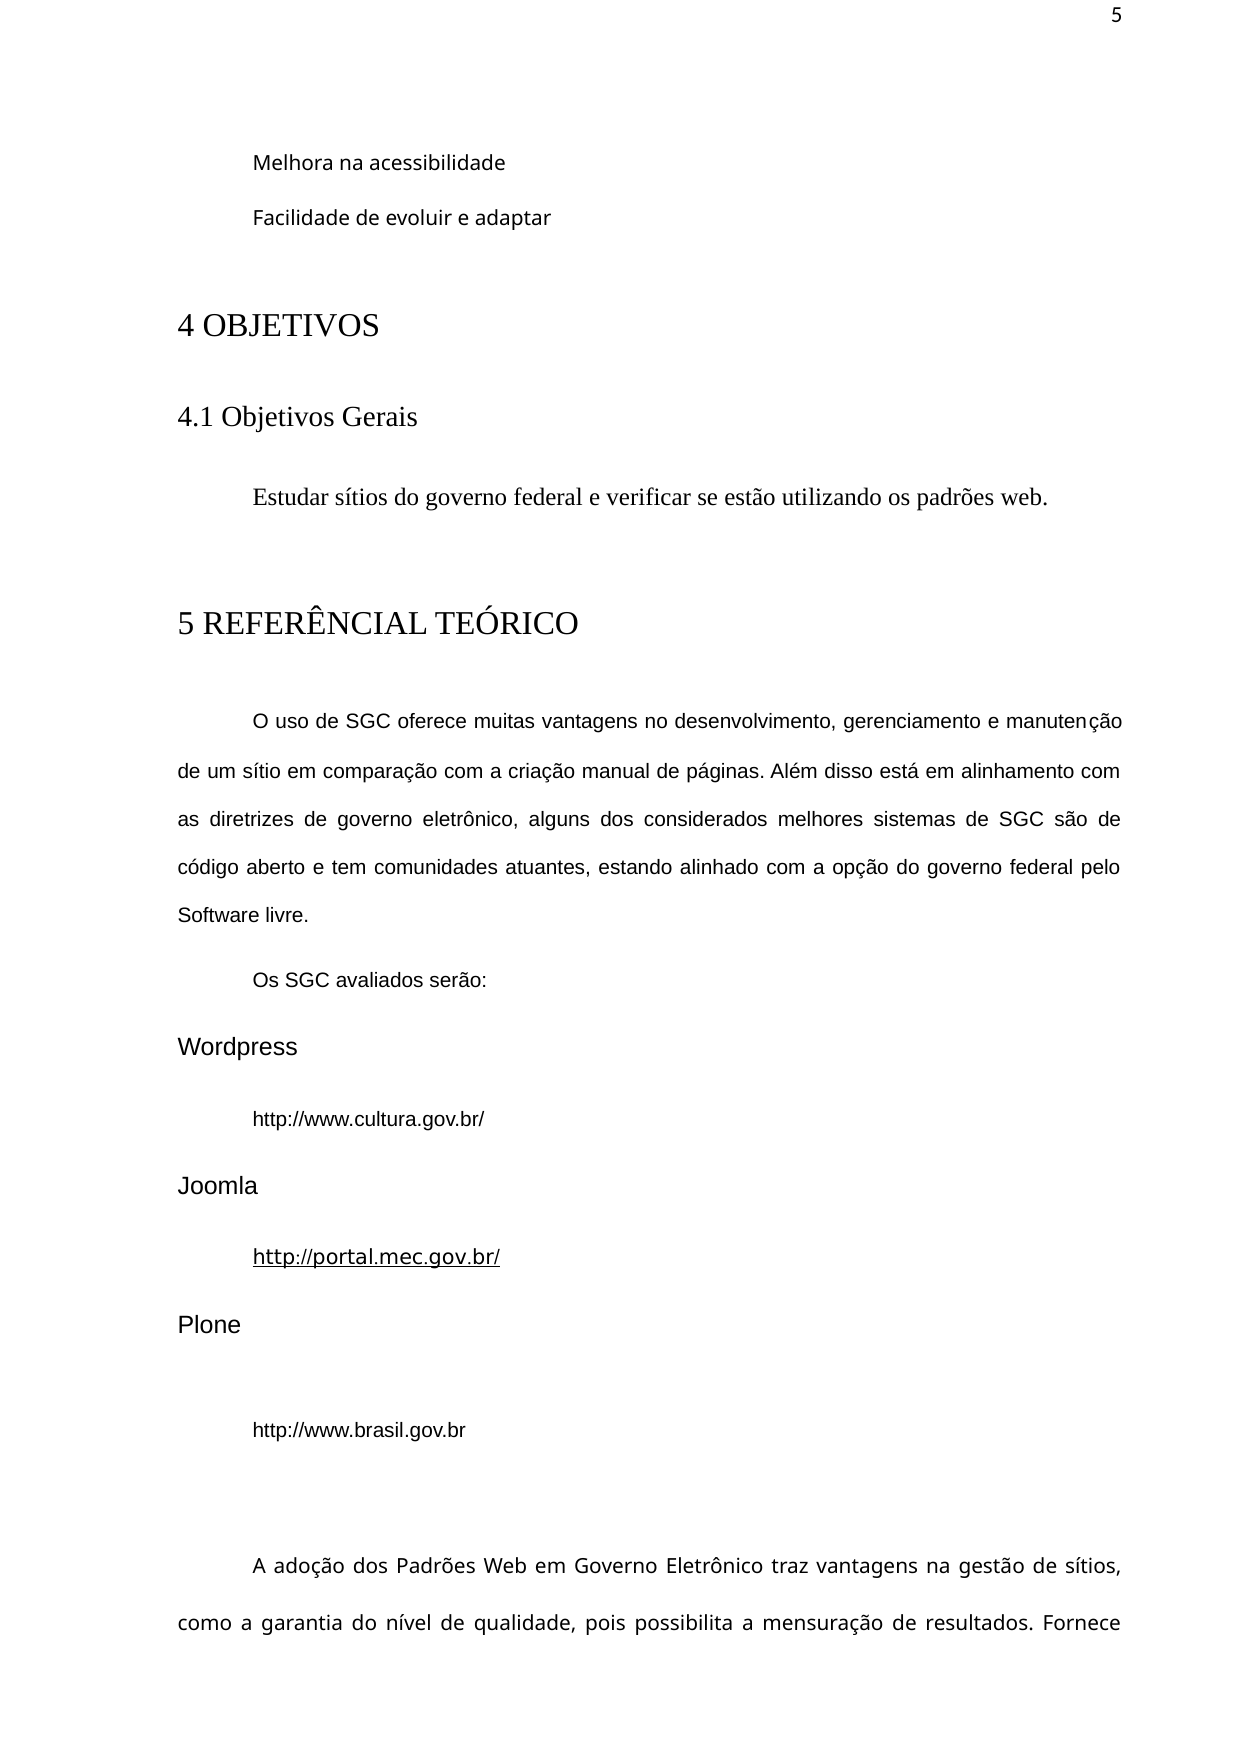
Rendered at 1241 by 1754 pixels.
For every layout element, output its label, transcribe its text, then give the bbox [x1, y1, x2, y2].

text Joomla [177, 1171, 1122, 1200]
text Melhora na acessibilidade [252, 148, 1122, 176]
text O uso de SGC oferece muitas vantagens no desenvolvimento, gerenciamento e manutenção de um sítio em comparação com a criação manual de páginas. Além disso está em alinhamento com as diretrizes de governo eletrônico, alguns dos considerados melhores sistemas de SGC são de código aberto e tem comunidades atuantes, estando alinhado com a opção do governo federal pelo Software livre. [177, 697, 1122, 927]
text Estudar sítios do governo federal e verificar se estão utilizando os padrões web. [177, 482, 1122, 511]
text A adoção dos Padrões Web em Governo Eletrônico traz vantagens na gestão de sítios, como a garantia do nível de qualidade, pois possibilita a mensuração de resultados. Fornece [177, 1551, 1122, 1637]
text http://www.brasil.gov.br [252, 1418, 1122, 1442]
text http://www.cultura.gov.br/ [177, 1106, 1122, 1130]
text Facilidade de evoluir e adaptar [252, 203, 1122, 231]
text 4 OBJETIVOS [177, 305, 1122, 344]
text 4.1 Objetivos Gerais [177, 399, 1122, 432]
text 5 REFERÊNCIAL TEÓRICO [177, 604, 1122, 642]
text Wordpress [177, 1032, 1122, 1061]
text Plone [177, 1310, 1122, 1339]
text Os SGC avaliados serão: [177, 968, 1122, 992]
text http://portal.mec.gov.br/ [177, 1245, 1122, 1269]
